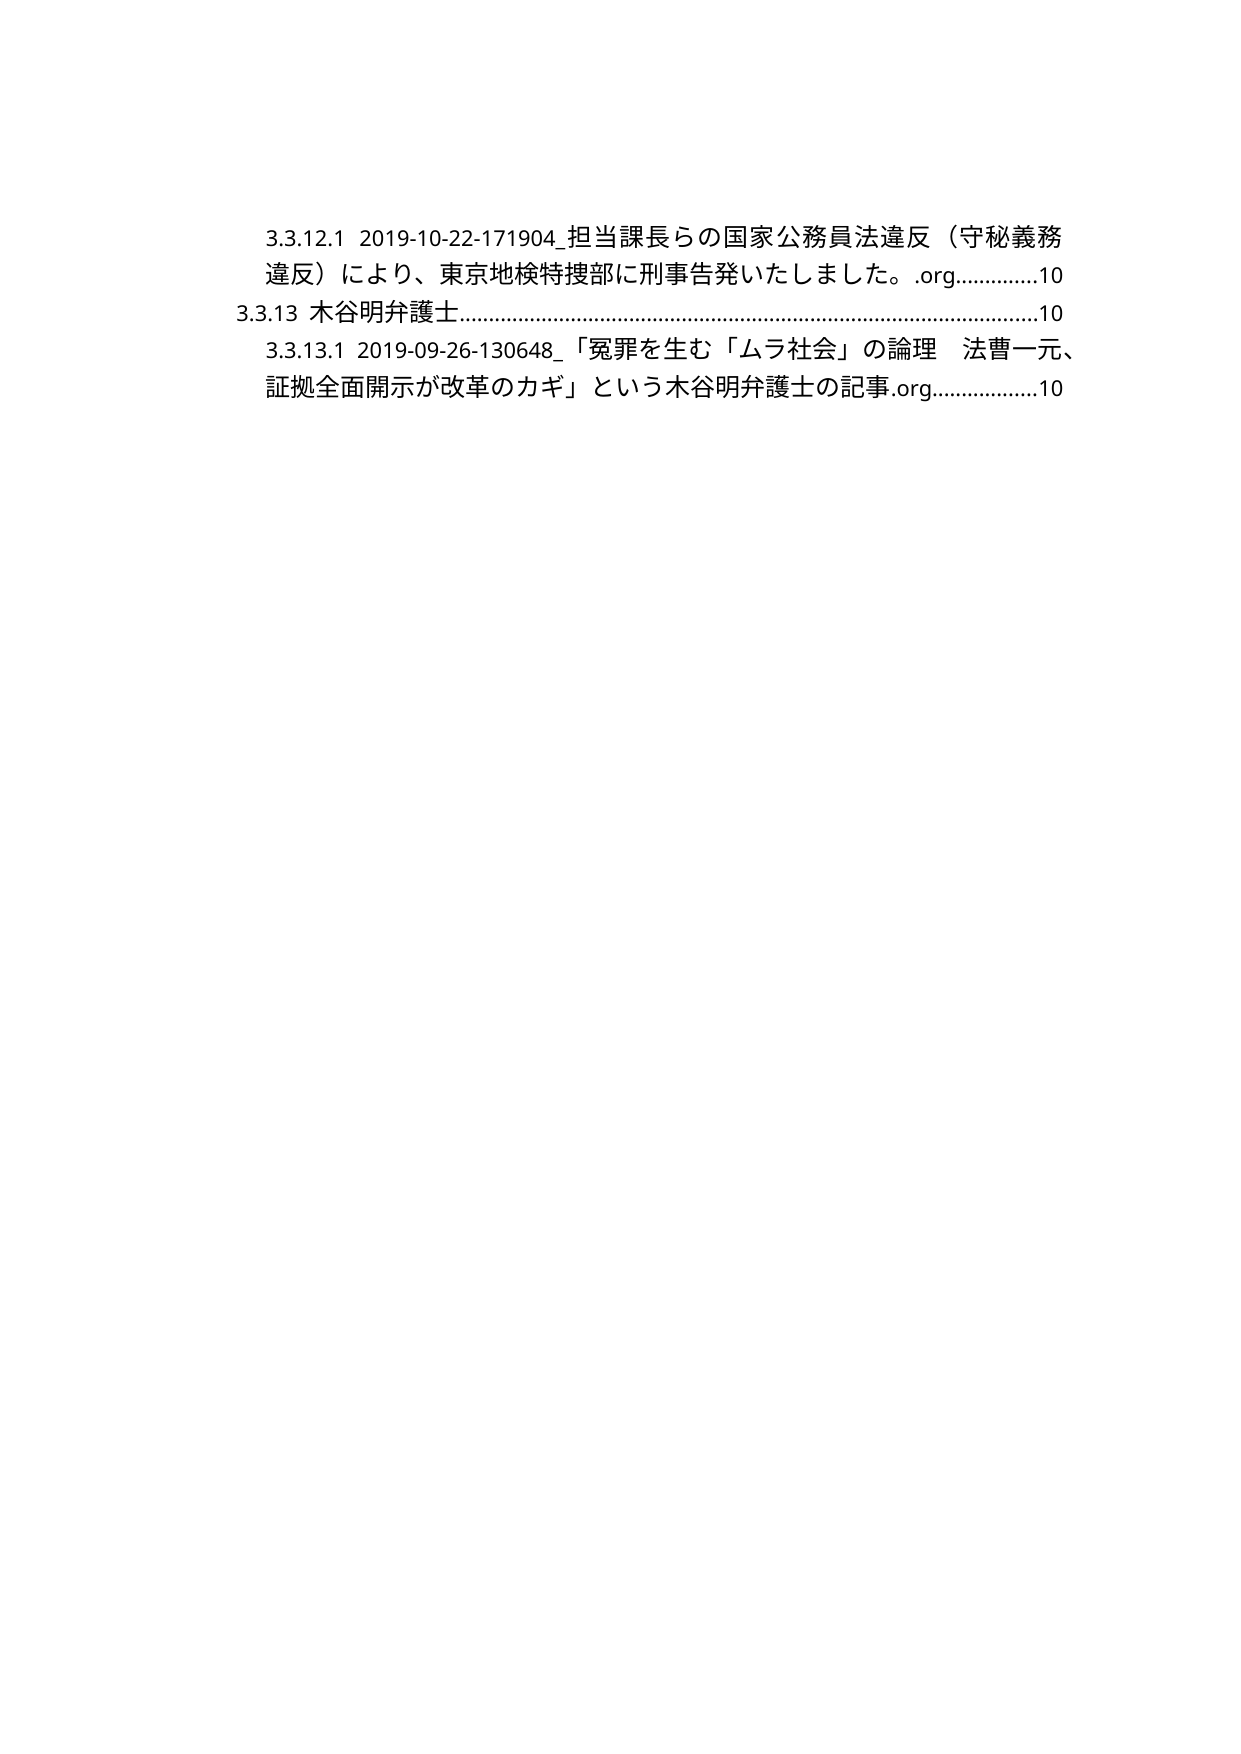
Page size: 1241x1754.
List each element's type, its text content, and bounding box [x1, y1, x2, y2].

text 3.3.12.1 2019-10-22-171904_担当課長らの国家公務員法違反（守秘義務違反）により、東京地検特捜部に刑事告発いたしました。.org 10 [266, 217, 1063, 292]
text 3.3.13.1 2019-09-26-130648_「冤罪を生む「ムラ社会」の論理 法曹一元、証拠全面開示が改革のカギ」という木谷明弁護士の記事.org 10 [266, 329, 1063, 404]
text 3.3.13 木谷明弁護士 10 [236, 292, 1063, 329]
